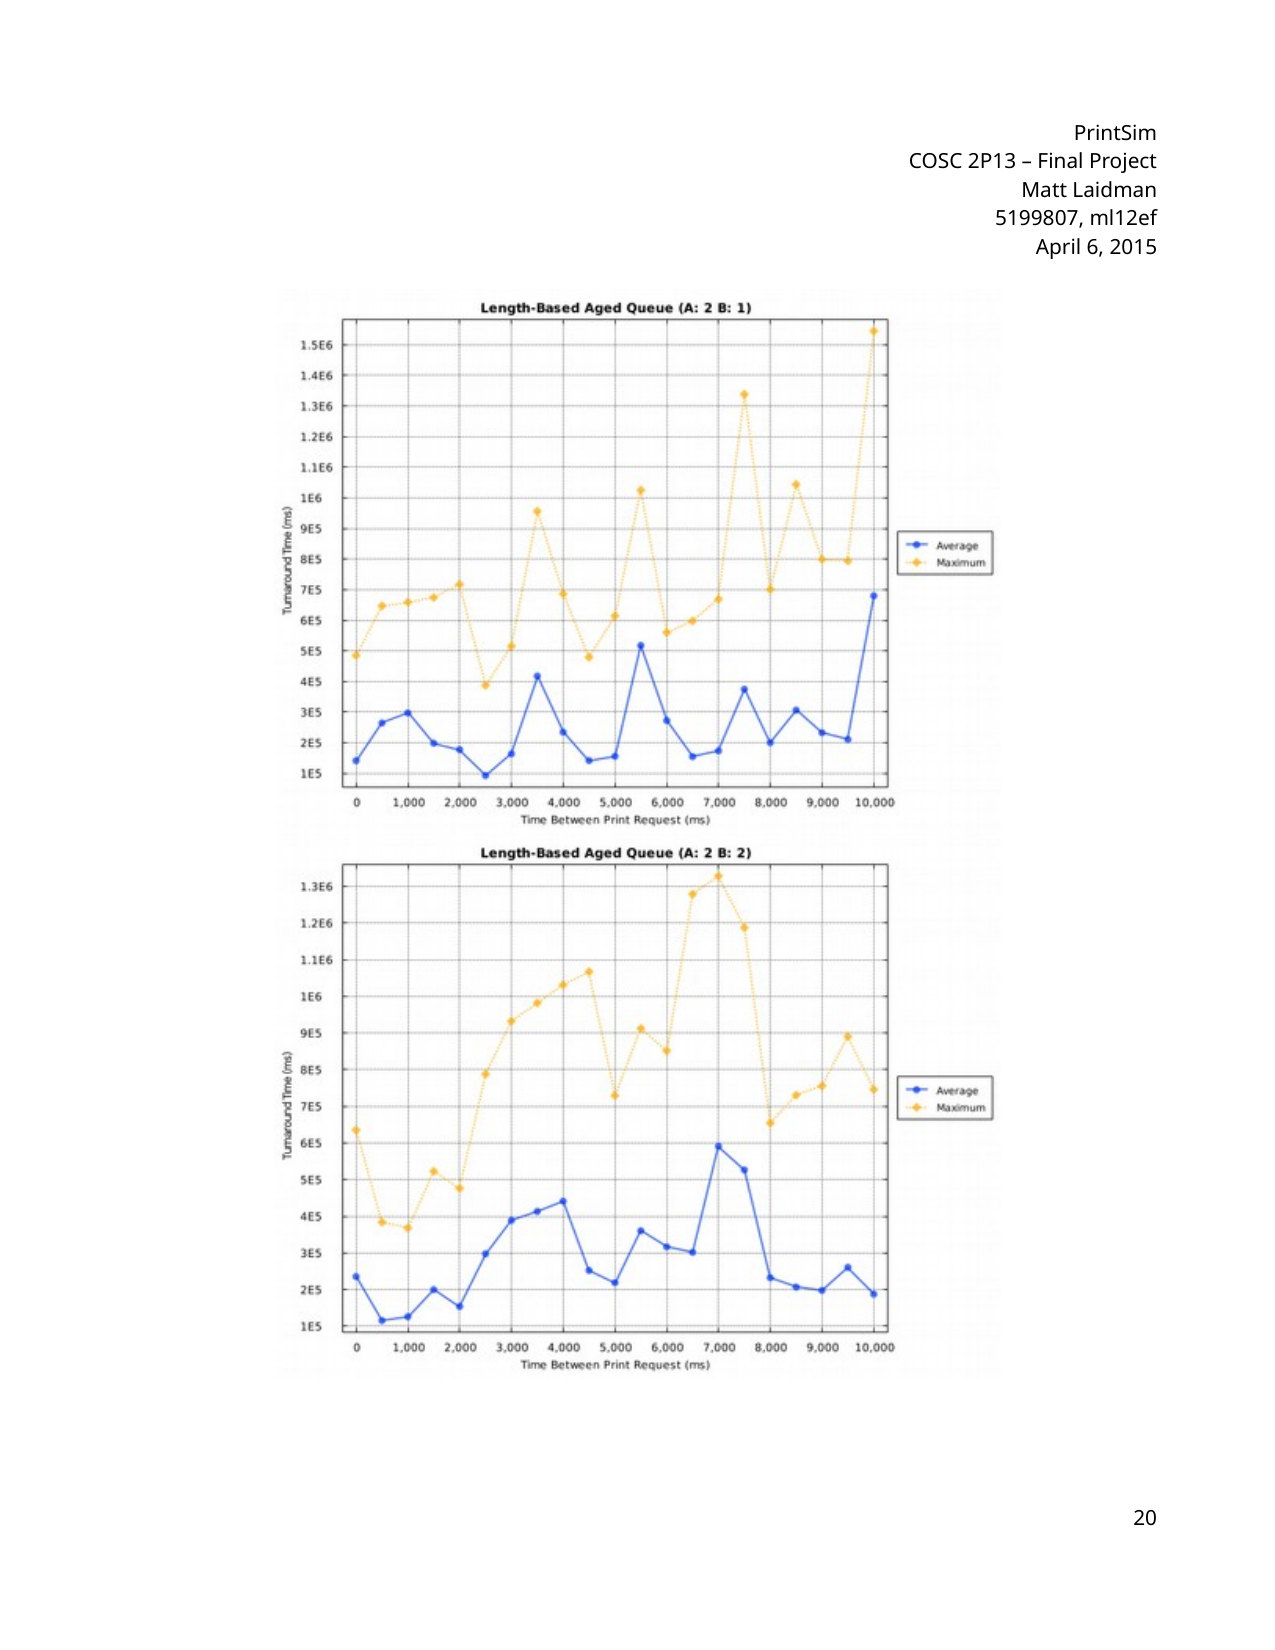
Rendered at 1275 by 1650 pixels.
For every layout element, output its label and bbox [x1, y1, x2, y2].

picture [273, 289, 1002, 1380]
